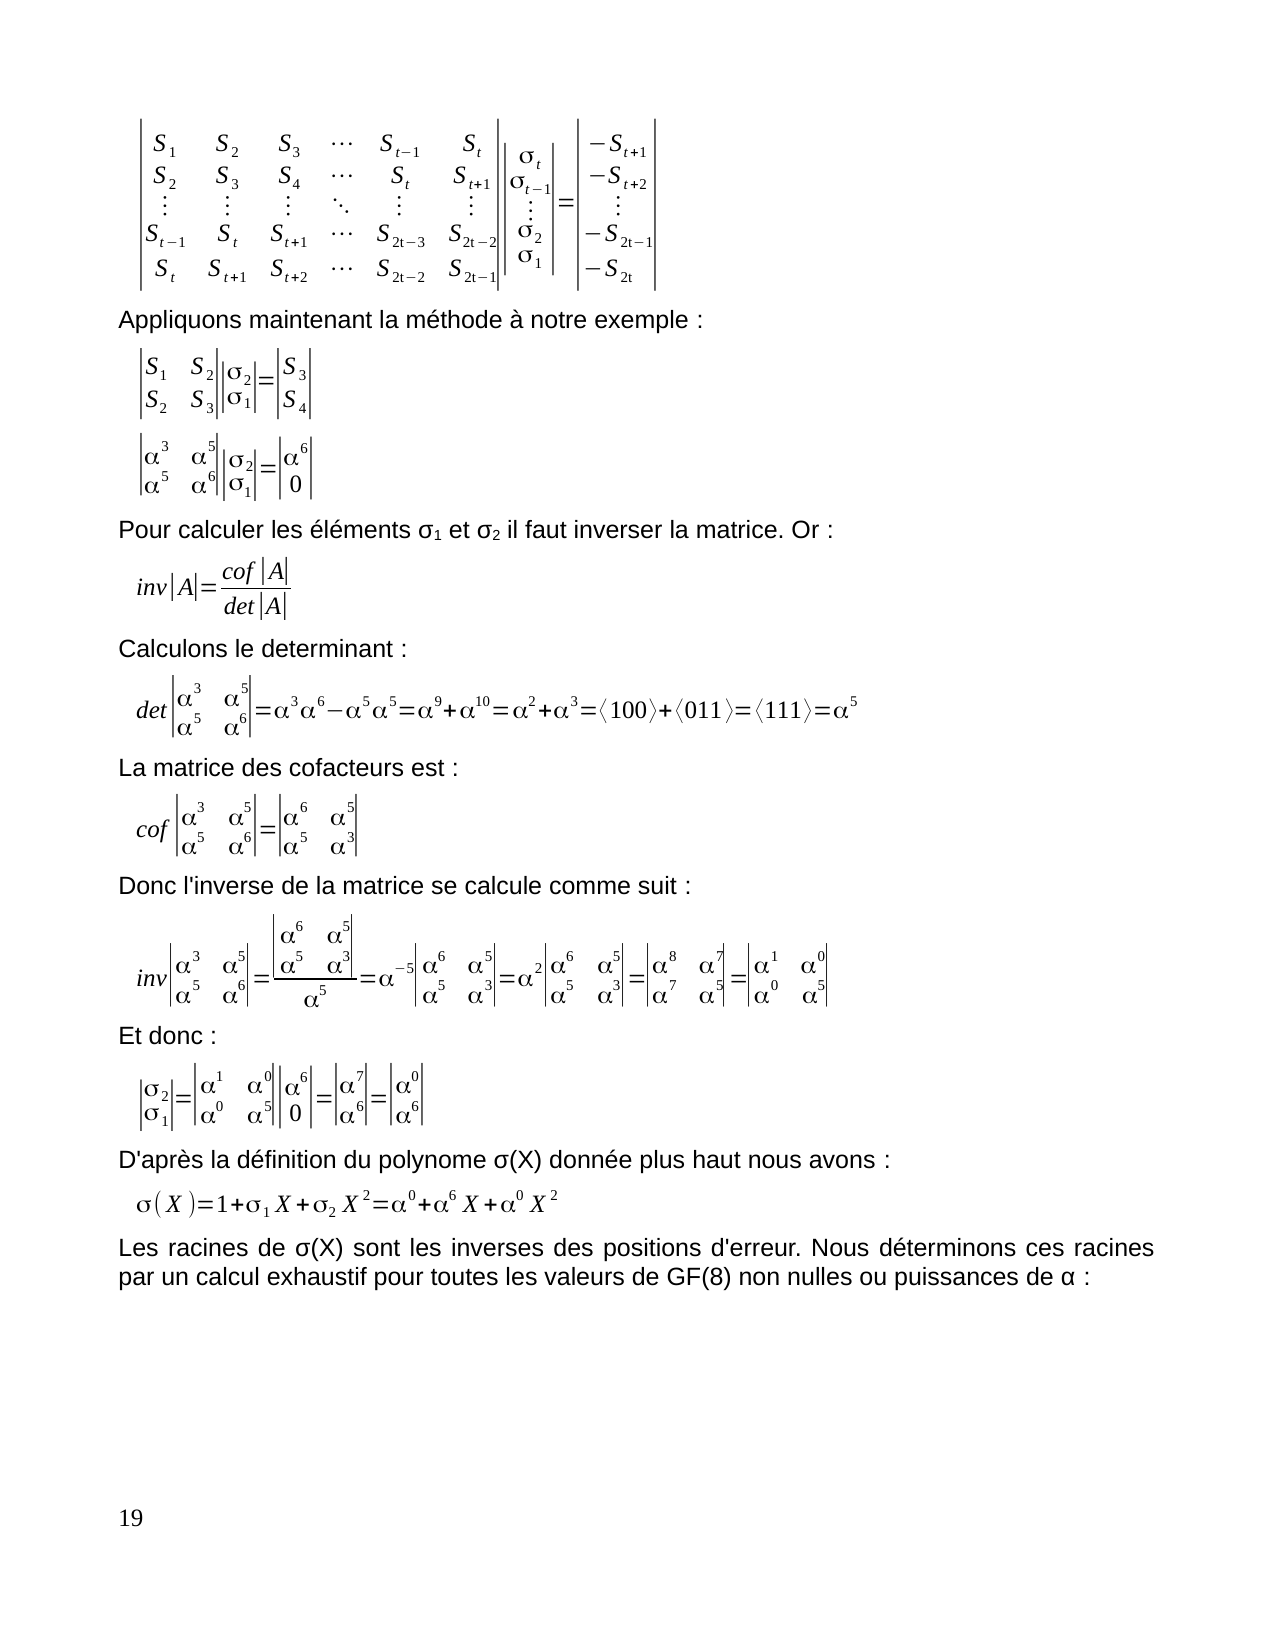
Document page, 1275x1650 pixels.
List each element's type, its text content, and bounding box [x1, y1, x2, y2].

text Calculons le determinant : [118, 634, 1157, 662]
text La matrice des cofacteurs est : [118, 752, 1157, 781]
text Donc l'inverse de la matrice se calcule comme suit : [118, 871, 1157, 900]
text Appliquons maintenant la méthode à notre exemple : [118, 305, 1157, 334]
text Et donc : [118, 1021, 1157, 1050]
text Pour calculer les éléments σ1 et σ2 il faut inverser la matrice. Or : [118, 515, 1157, 544]
text D'après la définition du polynome σ(X) donnée plus haut nous avons : [118, 1145, 1157, 1173]
text Les racines de σ(X) sont les inverses des positions d'erreur. Nous déterminons ces racines par un calcul exhaustif pour toutes les valeurs de GF(8) non nulles ou puissances de α : [118, 1233, 1157, 1291]
